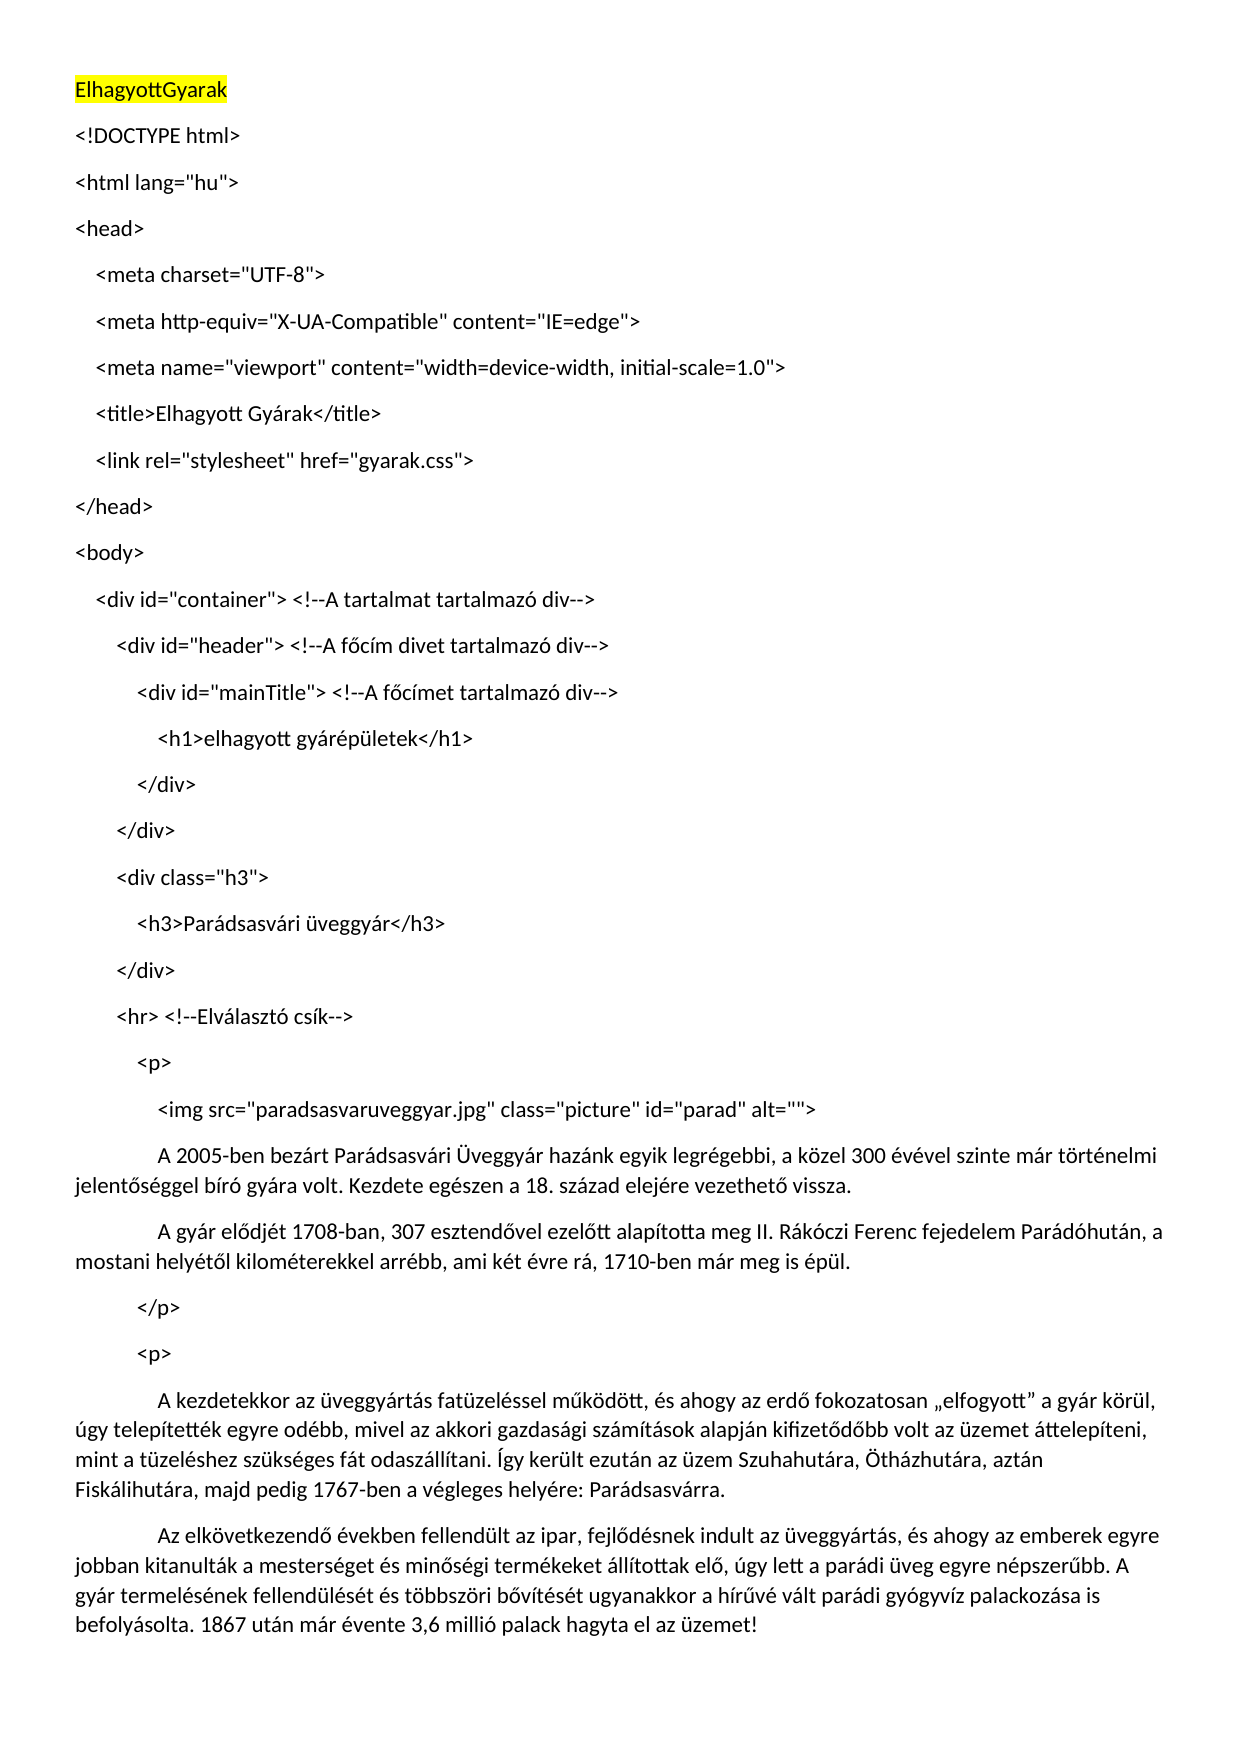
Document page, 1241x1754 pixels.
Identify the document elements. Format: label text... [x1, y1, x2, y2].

text <meta name="viewport" content="width=device-width, initial-scale=1.0"> [75, 353, 1165, 381]
text <title>Elhagyott Gyárak</title> [75, 399, 1165, 427]
text A kezdetekkor az üveggyártás fatüzeléssel működött, és ahogy az erdő fokozatosan „elfogyott” a gyár körül, úgy telepítették egyre odébb, mivel az akkori gazdasági számítások alapján kifizetődőbb volt az üzemet áttelepíteni, mint a tüzeléshez szükséges fát odaszállítani. Így került ezután az üzem Szuhahutára, Ötházhutára, aztán Fiskálihutára, majd pedig 1767-ben a végleges helyére: Parádsasvárra. [75, 1386, 1165, 1503]
text ElhagyottGyarak [75, 75, 1165, 103]
text </div> [75, 817, 1165, 845]
text <div id="container"> <!--A tartalmat tartalmazó div--> [75, 585, 1165, 613]
text A gyár elődjét 1708-ban, 307 esztendővel ezelőtt alapította meg II. Rákóczi Ferenc fejedelem Parádóhután, a mostani helyétől kilométerekkel arrébb, ami két évre rá, 1710-ben már meg is épül. [75, 1217, 1165, 1275]
text <h1>elhagyott gyárépületek</h1> [75, 724, 1165, 752]
text </p> [75, 1293, 1165, 1321]
text <div class="h3"> [75, 863, 1165, 891]
text <link rel="stylesheet" href="gyarak.css"> [75, 446, 1165, 474]
text <img src="paradsasvaruveggyar.jpg" class="picture" id="parad" alt=""> [75, 1095, 1165, 1123]
text <hr> <!--Elválasztó csík--> [75, 1002, 1165, 1030]
text Az elkövetkezendő években fellendült az ipar, fejlődésnek indult az üveggyártás, és ahogy az emberek egyre jobban kitanulták a mesterséget és minőségi termékeket állítottak elő, úgy lett a parádi üveg egyre népszerűbb. A gyár termelésének fellendülését és többszöri bővítését ugyanakkor a hírűvé vált parádi gyógyvíz palackozása is befolyásolta. 1867 után már évente 3,6 millió palack hagyta el az üzemet! [75, 1521, 1165, 1638]
text A 2005-ben bezárt Parádsasvári Üveggyár hazánk egyik legrégebbi, a közel 300 évével szinte már történelmi jelentőséggel bíró gyára volt. Kezdete egészen a 18. század elejére vezethető vissza. [75, 1141, 1165, 1199]
text </div> [75, 770, 1165, 798]
text </head> [75, 492, 1165, 520]
text <!DOCTYPE html> [75, 121, 1165, 149]
text <meta charset="UTF-8"> [75, 260, 1165, 288]
text <div id="header"> <!--A főcím divet tartalmazó div--> [75, 631, 1165, 659]
text </div> [75, 956, 1165, 984]
text <body> [75, 538, 1165, 567]
text <head> [75, 214, 1165, 242]
text <meta http-equiv="X-UA-Compatible" content="IE=edge"> [75, 307, 1165, 335]
text <html lang="hu"> [75, 168, 1165, 196]
text <h3>Parádsasvári üveggyár</h3> [75, 909, 1165, 937]
text <p> [75, 1339, 1165, 1368]
text <div id="mainTitle"> <!--A főcímet tartalmazó div--> [75, 678, 1165, 706]
text <p> [75, 1048, 1165, 1076]
